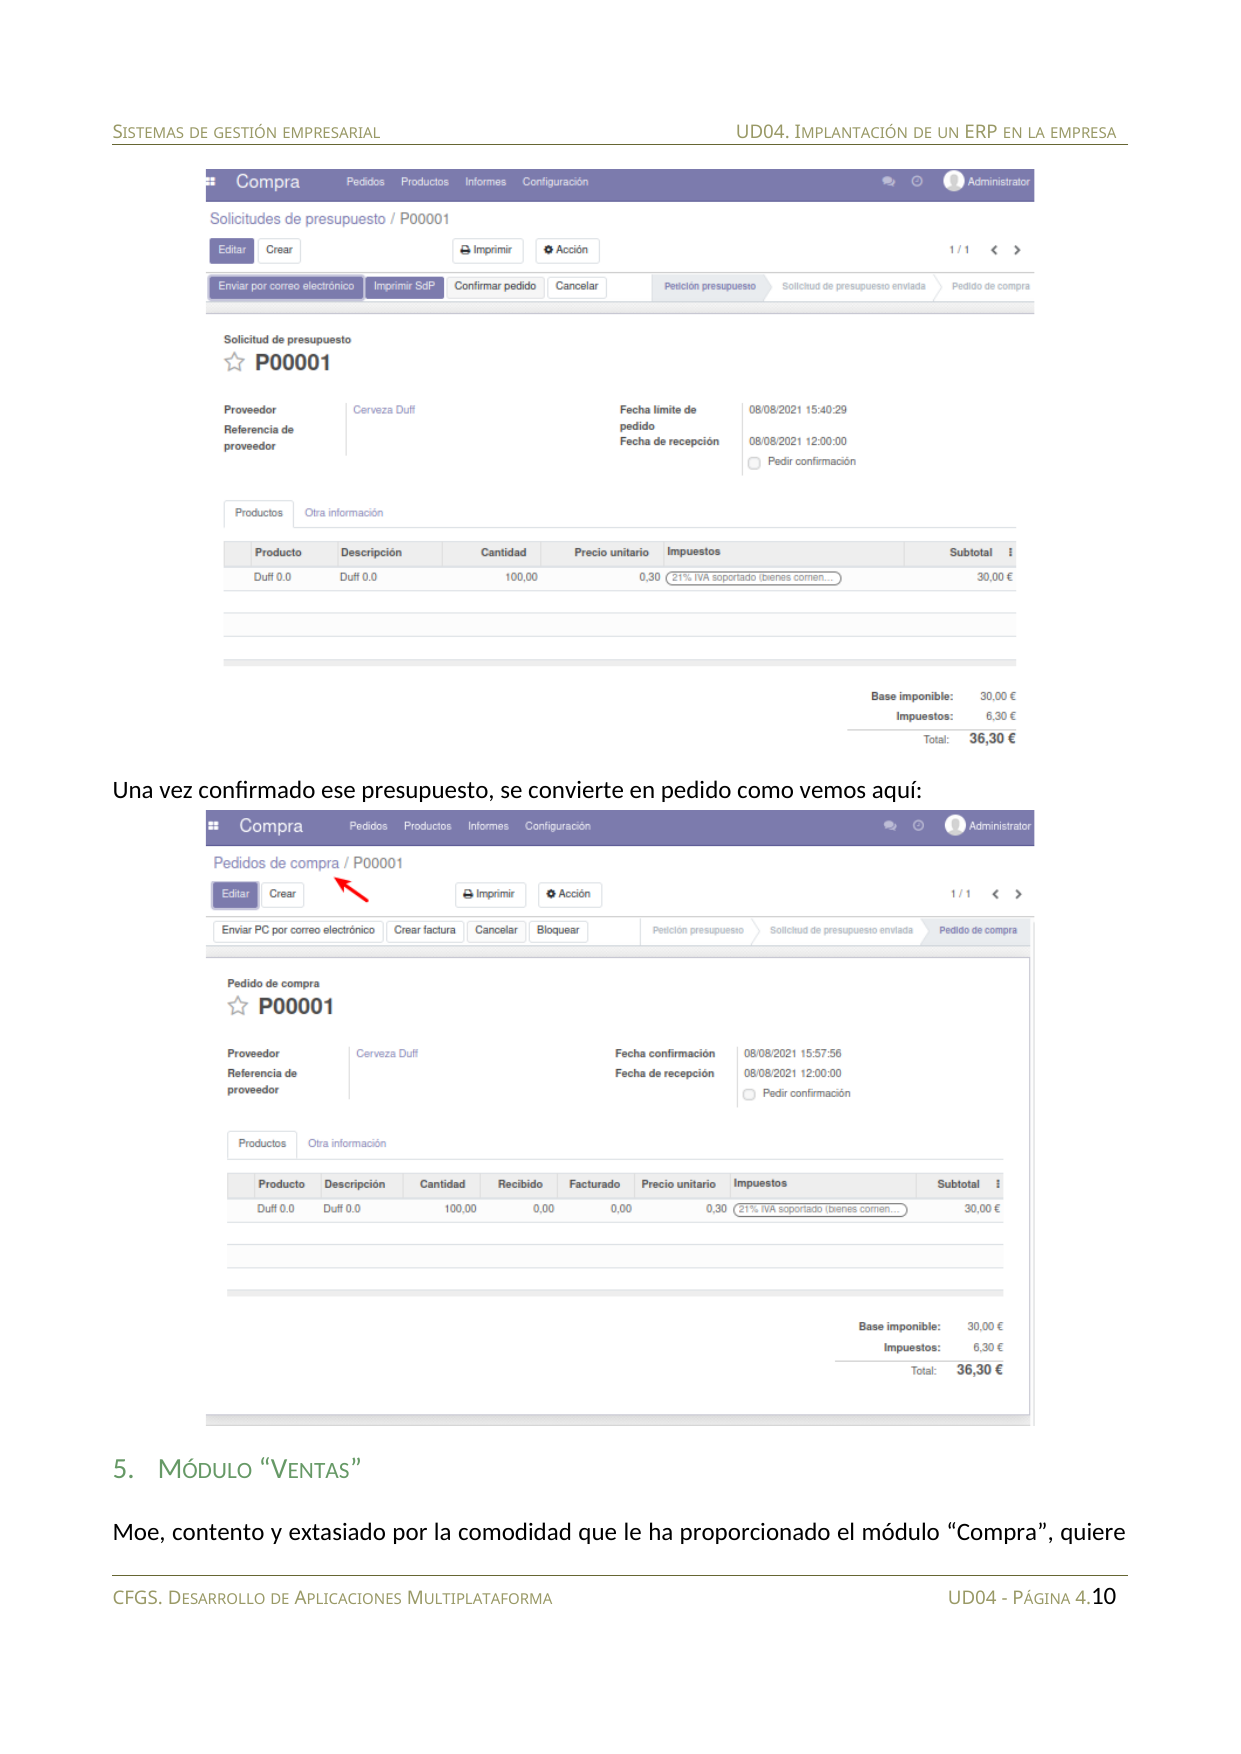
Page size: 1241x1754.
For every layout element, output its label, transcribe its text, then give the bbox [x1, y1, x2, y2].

subtitle Módulo “Ventas” [112, 1450, 1128, 1486]
picture [205, 169, 1035, 768]
picture [205, 810, 1035, 1426]
text Moe, contento y extasiado por la comodidad que le ha proporcionado el módulo “Compra”, quiere [112, 1516, 1128, 1546]
text Una vez confirmado ese presupuesto, se convierte en pedido como vemos aquí: [112, 774, 1128, 804]
